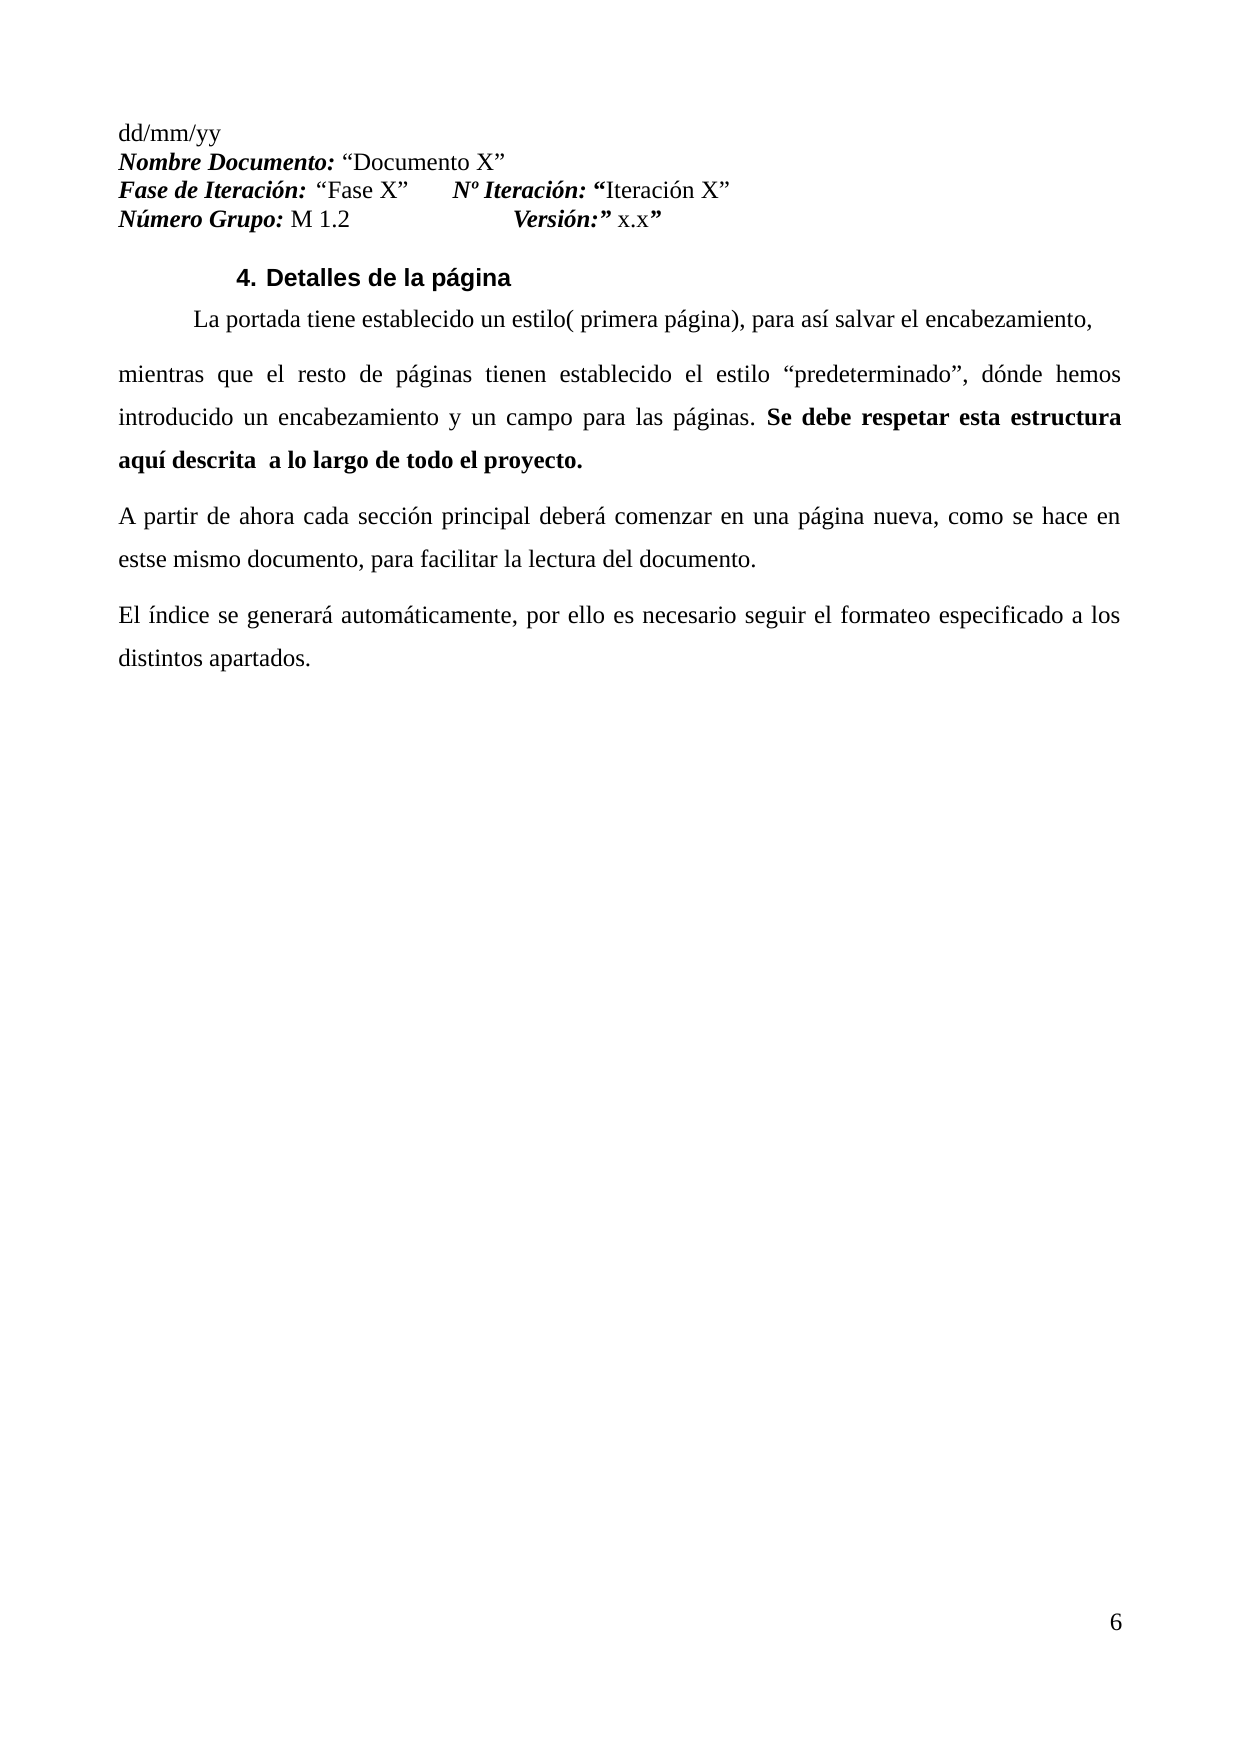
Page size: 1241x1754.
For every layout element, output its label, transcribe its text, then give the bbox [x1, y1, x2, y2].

text El índice se generará automáticamente, por ello es necesario seguir el formateo especificado a los distintos apartados. [118, 600, 1122, 672]
list La portada tiene establecido un estilo( primera página), para así salvar el encabezamiento, [156, 304, 1122, 332]
text A partir de ahora cada sección principal deberá comenzar en una página nueva, como se hace en estse mismo documento, para facilitar la lectura del documento. [118, 501, 1122, 573]
subtitle Detalles de la página [236, 263, 1122, 291]
text mientras que el resto de páginas tienen establecido el estilo “predeterminado”, dónde hemos introducido un encabezamiento y un campo para las páginas. Se debe respetar esta estructura aquí descrita a lo largo de todo el proyecto. [118, 359, 1122, 474]
